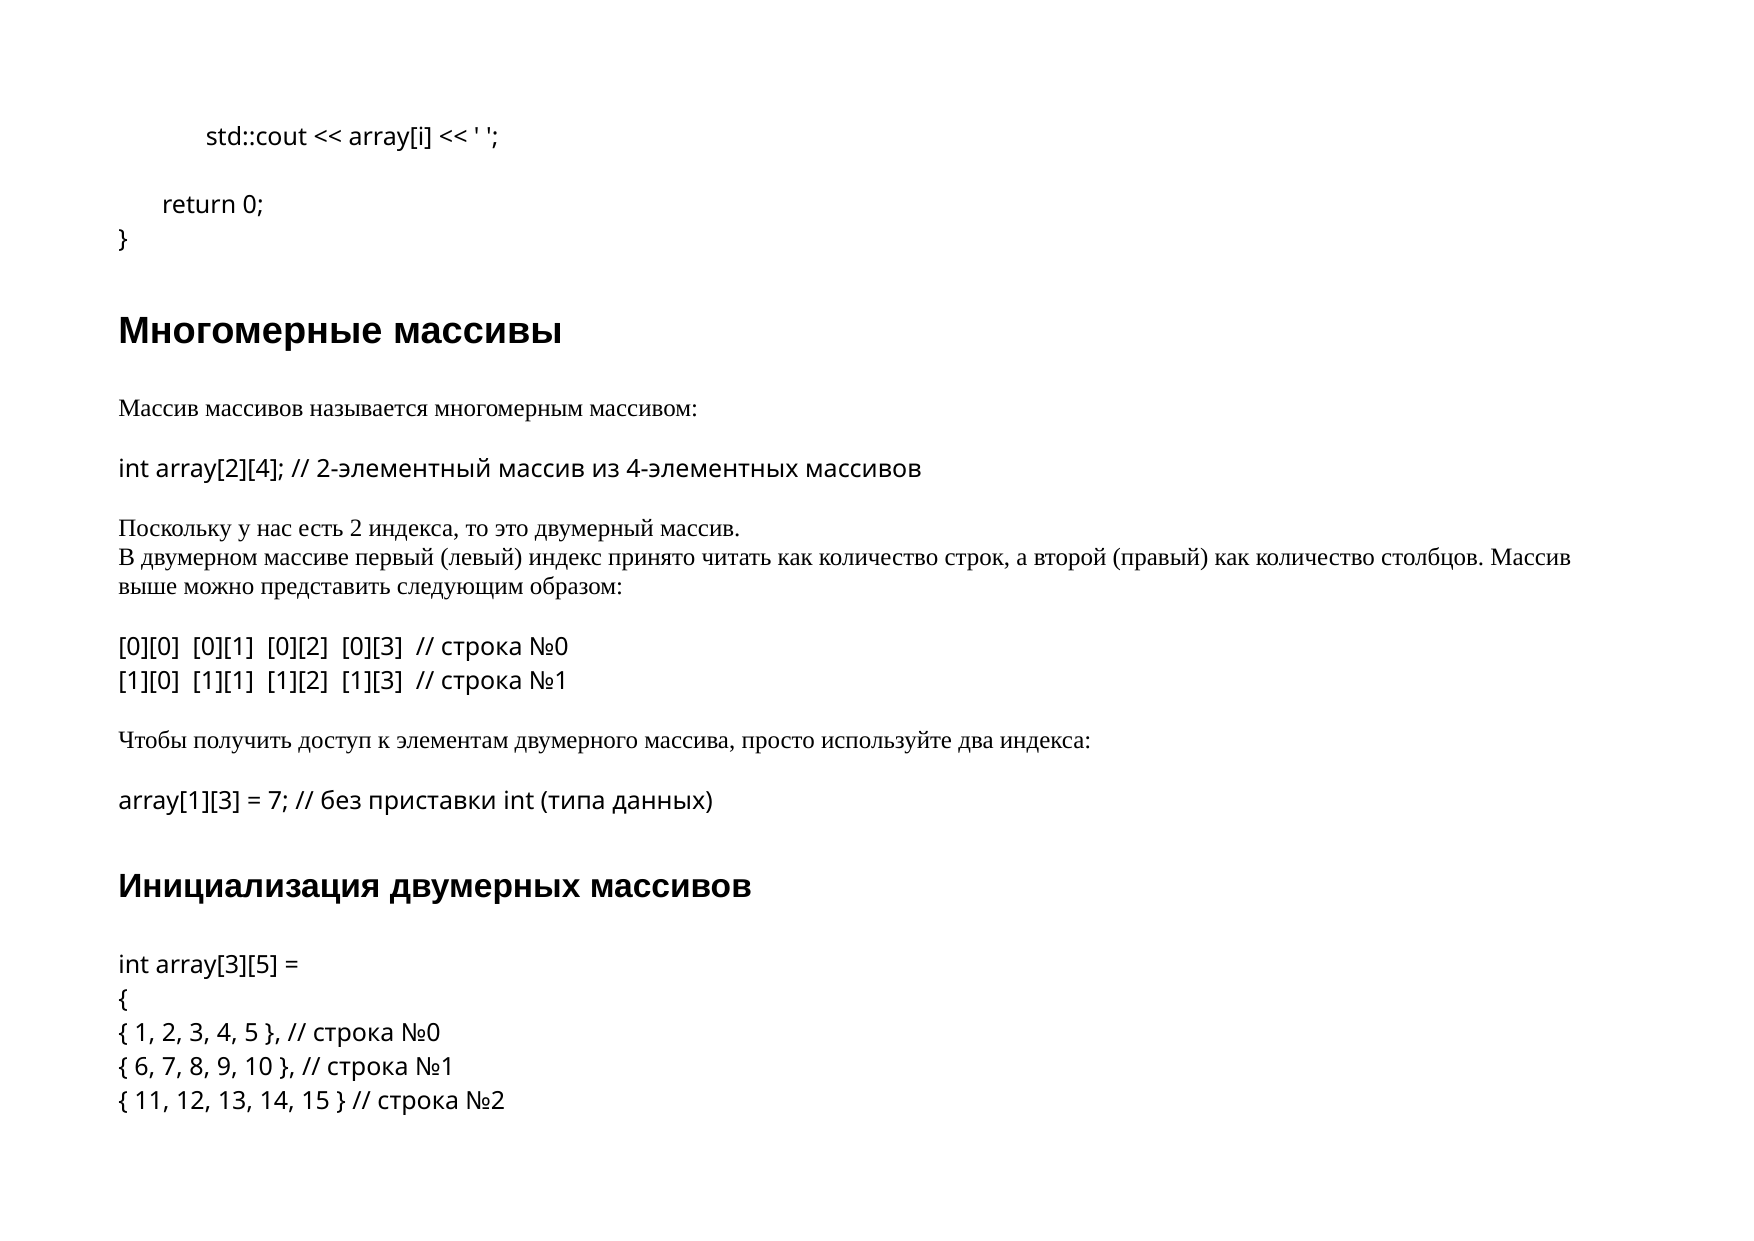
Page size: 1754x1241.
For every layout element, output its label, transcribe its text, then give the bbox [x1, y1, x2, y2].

text return 0; [118, 186, 1636, 220]
subtitle Инициализация двумерных массивов [118, 866, 1636, 905]
text Массив массивов называется многомерным массивом: [118, 393, 1636, 422]
text { 6, 7, 8, 9, 10 }, // строка №1 [118, 1048, 1636, 1082]
text В двумерном массиве первый (левый) индекс принято читать как количество строк, а второй (правый) как количество столбцов. Массив выше можно представить следующим образом: [118, 542, 1636, 599]
text array[1][3] = 7; // без приставки int (типа данных) [118, 783, 1636, 817]
text [1][0] [1][1] [1][2] [1][3] // строка №1 [118, 662, 1636, 696]
text } [118, 220, 1636, 254]
text int array[2][4]; // 2-элементный массив из 4-элементных массивов [118, 451, 1636, 484]
text int array[3][5] = [118, 946, 1636, 980]
subtitle Многомерные массивы [118, 308, 1636, 352]
text { 11, 12, 13, 14, 15 } // строка №2 [118, 1082, 1636, 1117]
text Чтобы получить доступ к элементам двумерного массива, просто используйте два индекса: [118, 725, 1636, 754]
text std::cout << array[i] << ' '; [118, 118, 1636, 152]
text Поскольку у нас есть 2 индекса, то это двумерный массив. [118, 513, 1636, 542]
text { 1, 2, 3, 4, 5 }, // строка №0 [118, 1014, 1636, 1048]
text { [118, 980, 1636, 1014]
text [0][0] [0][1] [0][2] [0][3] // строка №0 [118, 628, 1636, 662]
